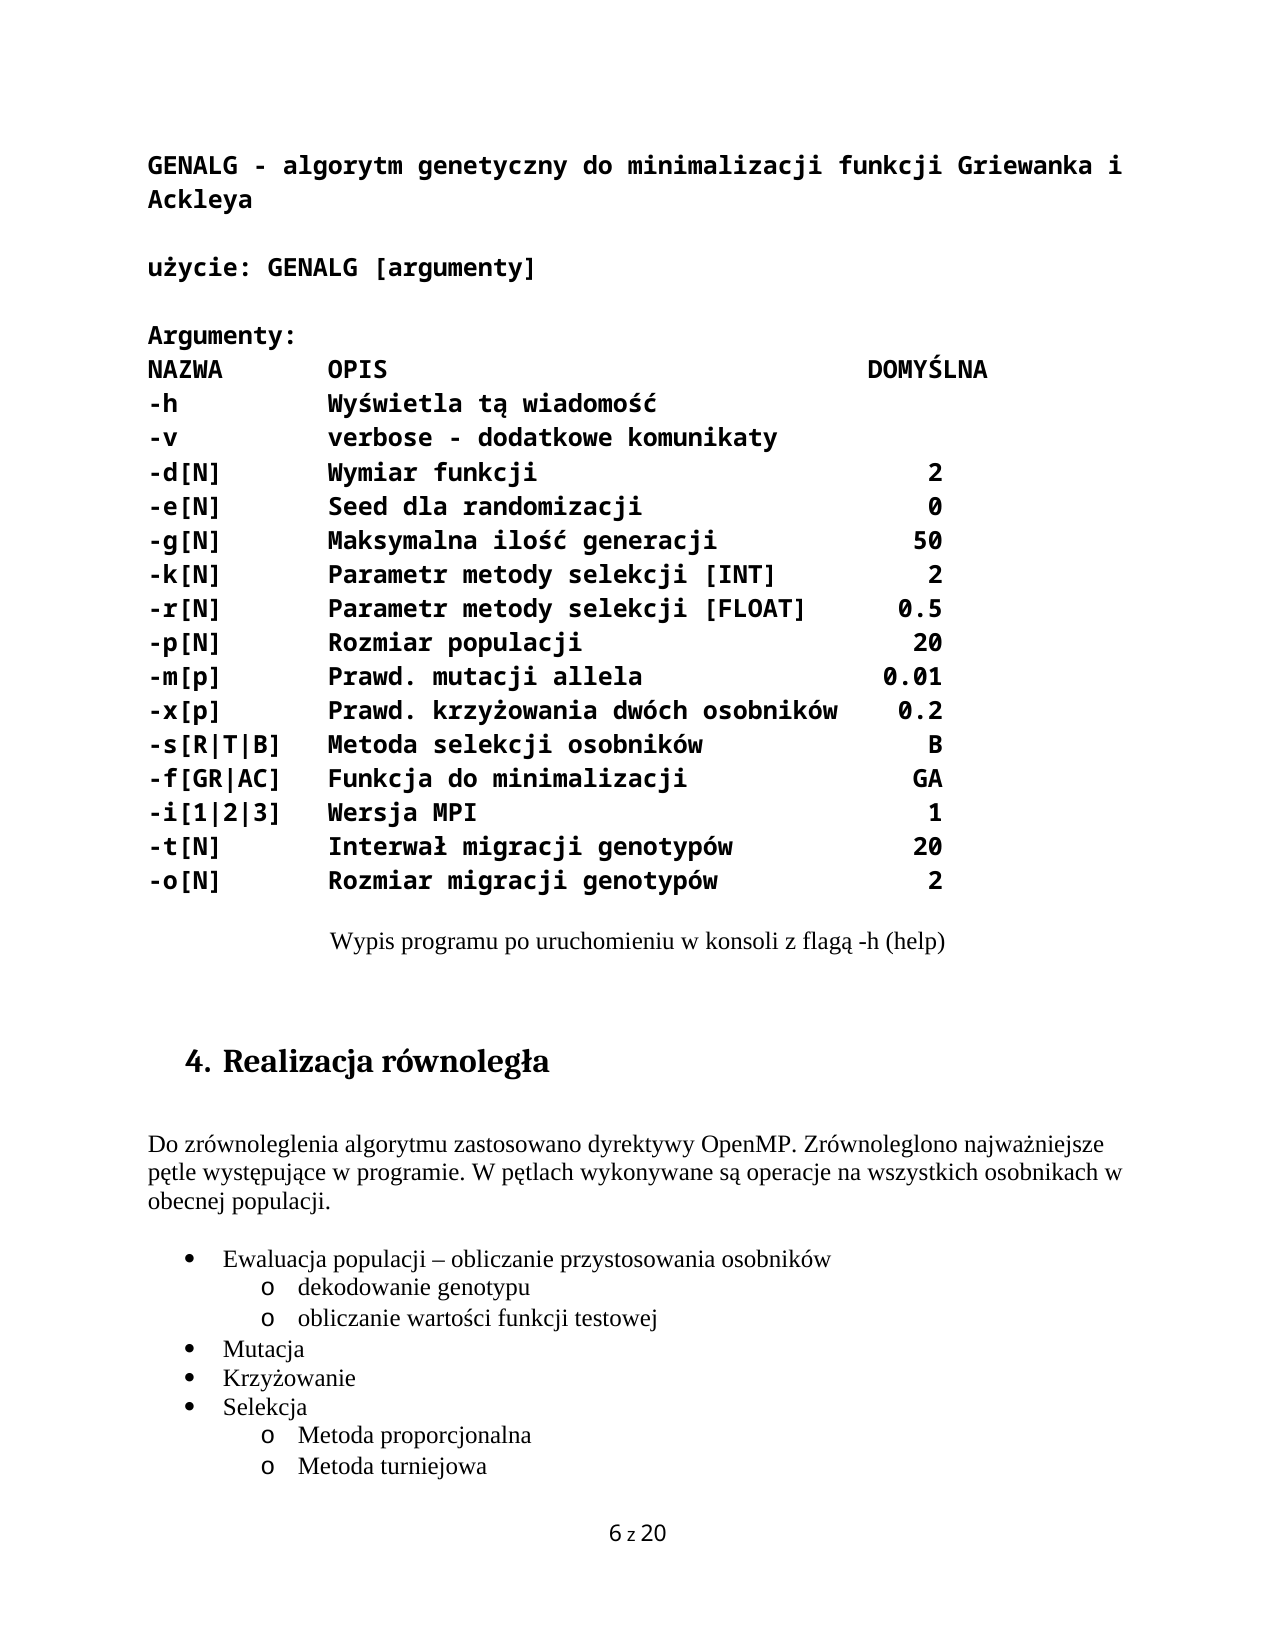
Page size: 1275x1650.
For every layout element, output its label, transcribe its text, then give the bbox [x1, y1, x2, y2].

list Ewaluacja populacji – obliczanie przystosowania osobników [185, 1244, 1127, 1272]
text -m[p] Prawd. mutacji allela 0.01 [148, 658, 1127, 693]
list Metoda turniejowa [260, 1451, 1127, 1482]
text -v verbose - dodatkowe komunikaty [148, 420, 1127, 454]
text -d[N] Wymiar funkcji 2 [148, 454, 1127, 488]
list Metoda proporcjonalna [260, 1420, 1127, 1451]
text -r[N] Parametr metody selekcji [FLOAT] 0.5 [148, 590, 1127, 624]
text GENALG - algorytm genetyczny do minimalizacji funkcji Griewanka i Ackleya [148, 148, 1127, 216]
text -f[GR|AC] Funkcja do minimalizacji GA [148, 761, 1127, 795]
text Wypis programu po uruchomieniu w konsoli z flagą -h (help) [148, 926, 1127, 954]
text użycie: GENALG [argumenty] [148, 250, 1127, 284]
list dekodowanie genotypu [260, 1272, 1127, 1303]
text Do zrównoleglenia algorytmu zastosowano dyrektywy OpenMP. Zrównoleglono najważniejsze pętle występujące w programie. W pętlach wykonywane są operacje na wszystkich osobnikach w obecnej populacji. [148, 1129, 1127, 1215]
text NAZWA OPIS DOMYŚLNA [148, 352, 1127, 386]
subtitle Realizacja równoległa [185, 1043, 1127, 1081]
text -o[N] Rozmiar migracji genotypów 2 [148, 863, 1127, 897]
text -t[N] Interwał migracji genotypów 20 [148, 829, 1127, 863]
text -i[1|2|3] Wersja MPI 1 [148, 795, 1127, 829]
text Argumenty: [148, 318, 1127, 352]
text -x[p] Prawd. krzyżowania dwóch osobników 0.2 [148, 693, 1127, 727]
text -s[R|T|B] Metoda selekcji osobników B [148, 727, 1127, 761]
text -e[N] Seed dla randomizacji 0 [148, 488, 1127, 522]
text -k[N] Parametr metody selekcji [INT] 2 [148, 556, 1127, 590]
list Krzyżowanie [185, 1363, 1127, 1392]
list obliczanie wartości funkcji testowej [260, 1303, 1127, 1334]
list Mutacja [185, 1334, 1127, 1363]
text -g[N] Maksymalna ilość generacji 50 [148, 522, 1127, 556]
list Selekcja [185, 1392, 1127, 1420]
text -p[N] Rozmiar populacji 20 [148, 624, 1127, 658]
text -h Wyświetla tą wiadomość [148, 386, 1127, 420]
